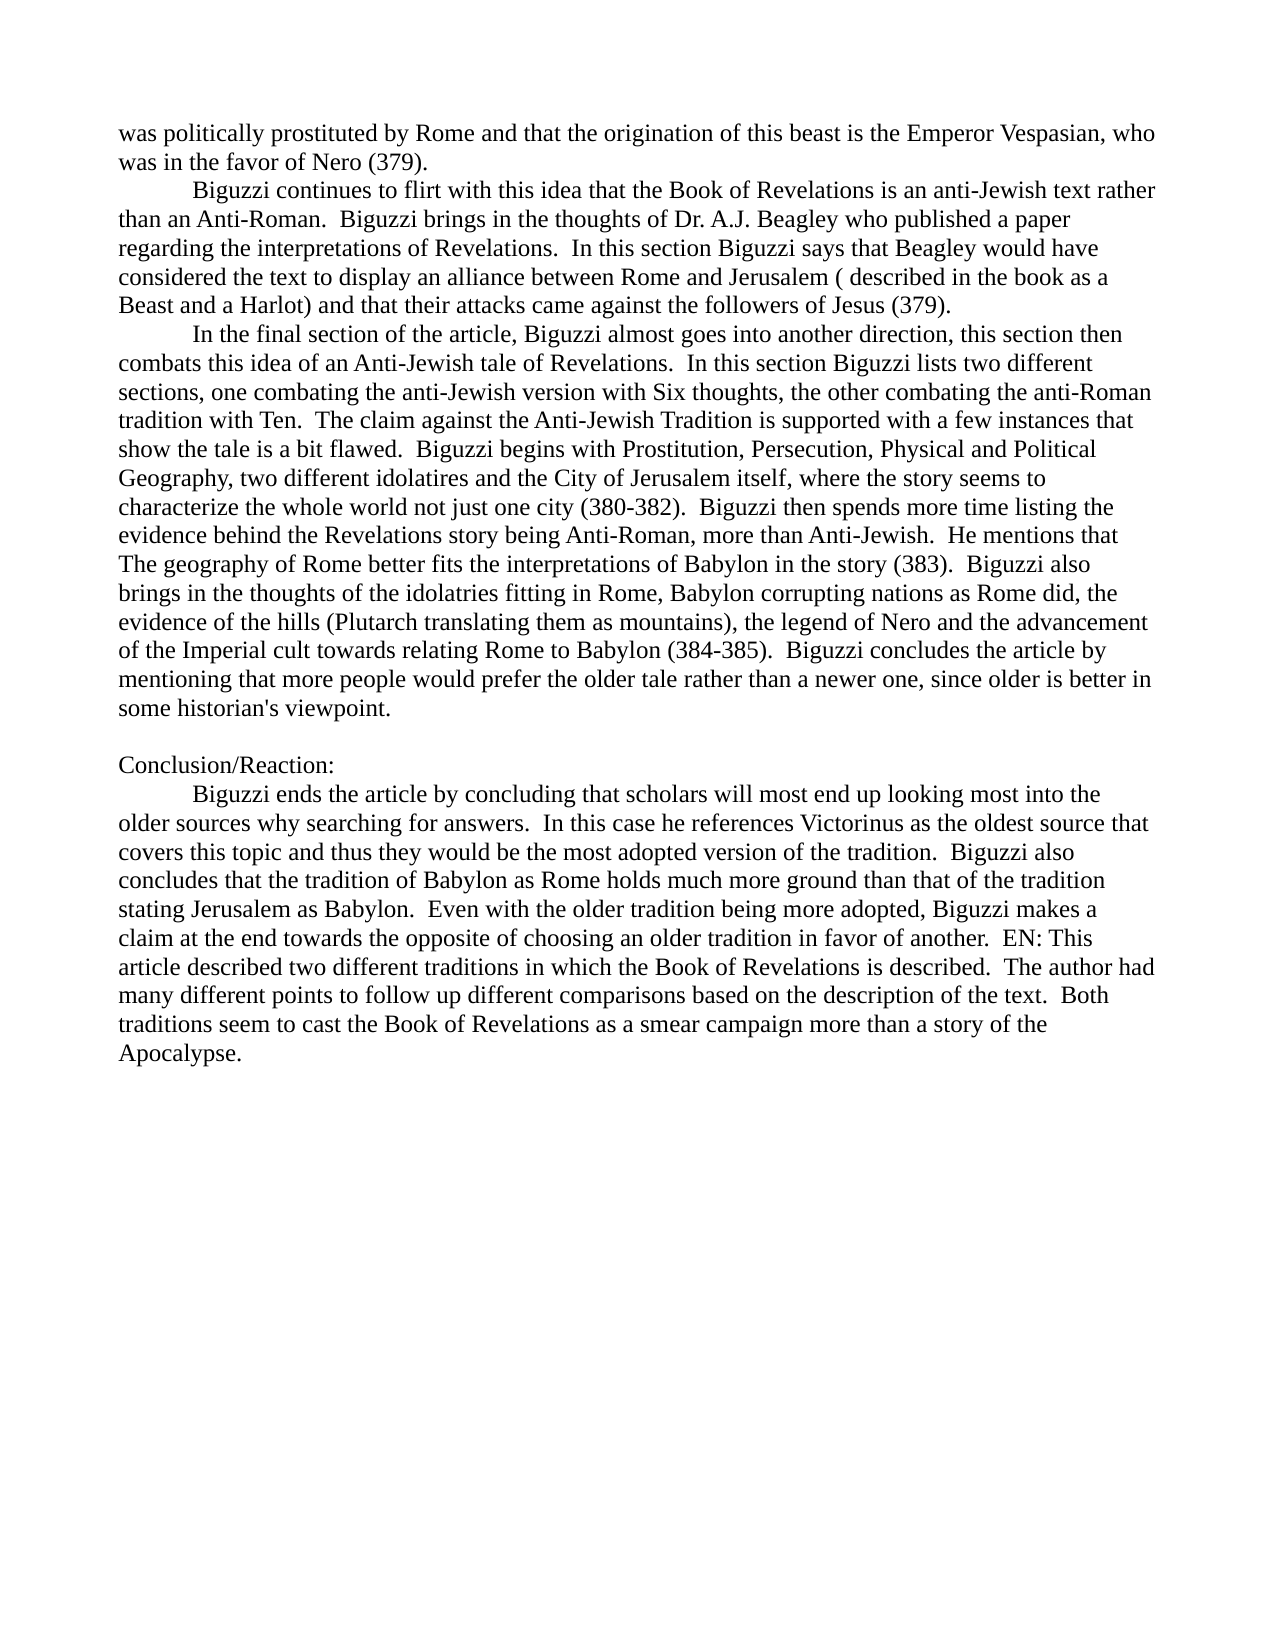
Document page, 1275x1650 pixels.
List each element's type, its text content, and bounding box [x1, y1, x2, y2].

text was politically prostituted by Rome and that the origination of this beast is the Emperor Vespasian, who was in the favor of Nero (379). [118, 118, 1157, 176]
text Biguzzi ends the article by concluding that scholars will most end up looking most into the older sources why searching for answers. In this case he references Victorinus as the oldest source that covers this topic and thus they would be the most adopted version of the tradition. Biguzzi also concludes that the tradition of Babylon as Rome holds much more ground than that of the tradition stating Jerusalem as Babylon. Even with the older tradition being more adopted, Biguzzi makes a claim at the end towards the opposite of choosing an older tradition in favor of another. EN: This article described two different traditions in which the Book of Revelations is described. The author had many different points to follow up different comparisons based on the description of the text. Both traditions seem to cast the Book of Revelations as a smear campaign more than a story of the Apocalypse. [118, 779, 1157, 1067]
text In the final section of the article, Biguzzi almost goes into another direction, this section then combats this idea of an Anti-Jewish tale of Revelations. In this section Biguzzi lists two different sections, one combating the anti-Jewish version with Six thoughts, the other combating the anti-Roman tradition with Ten. The claim against the Anti-Jewish Tradition is supported with a few instances that show the tale is a bit flawed. Biguzzi begins with Prostitution, Persecution, Physical and Political Geography, two different idolatires and the City of Jerusalem itself, where the story seems to characterize the whole world not just one city (380-382). Biguzzi then spends more time listing the evidence behind the Revelations story being Anti-Roman, more than Anti-Jewish. He mentions that The geography of Rome better fits the interpretations of Babylon in the story (383). Biguzzi also brings in the thoughts of the idolatries fitting in Rome, Babylon corrupting nations as Rome did, the evidence of the hills (Plutarch translating them as mountains), the legend of Nero and the advancement of the Imperial cult towards relating Rome to Babylon (384-385). Biguzzi concludes the article by mentioning that more people would prefer the older tale rather than a newer one, since older is better in some historian's viewpoint. [118, 319, 1157, 722]
text Conclusion/Reaction: [118, 751, 1157, 779]
text Biguzzi continues to flirt with this idea that the Book of Revelations is an anti-Jewish text rather than an Anti-Roman. Biguzzi brings in the thoughts of Dr. A.J. Beagley who published a paper regarding the interpretations of Revelations. In this section Biguzzi says that Beagley would have considered the text to display an alliance between Rome and Jerusalem ( described in the book as a Beast and a Harlot) and that their attacks came against the followers of Jesus (379). [118, 176, 1157, 319]
